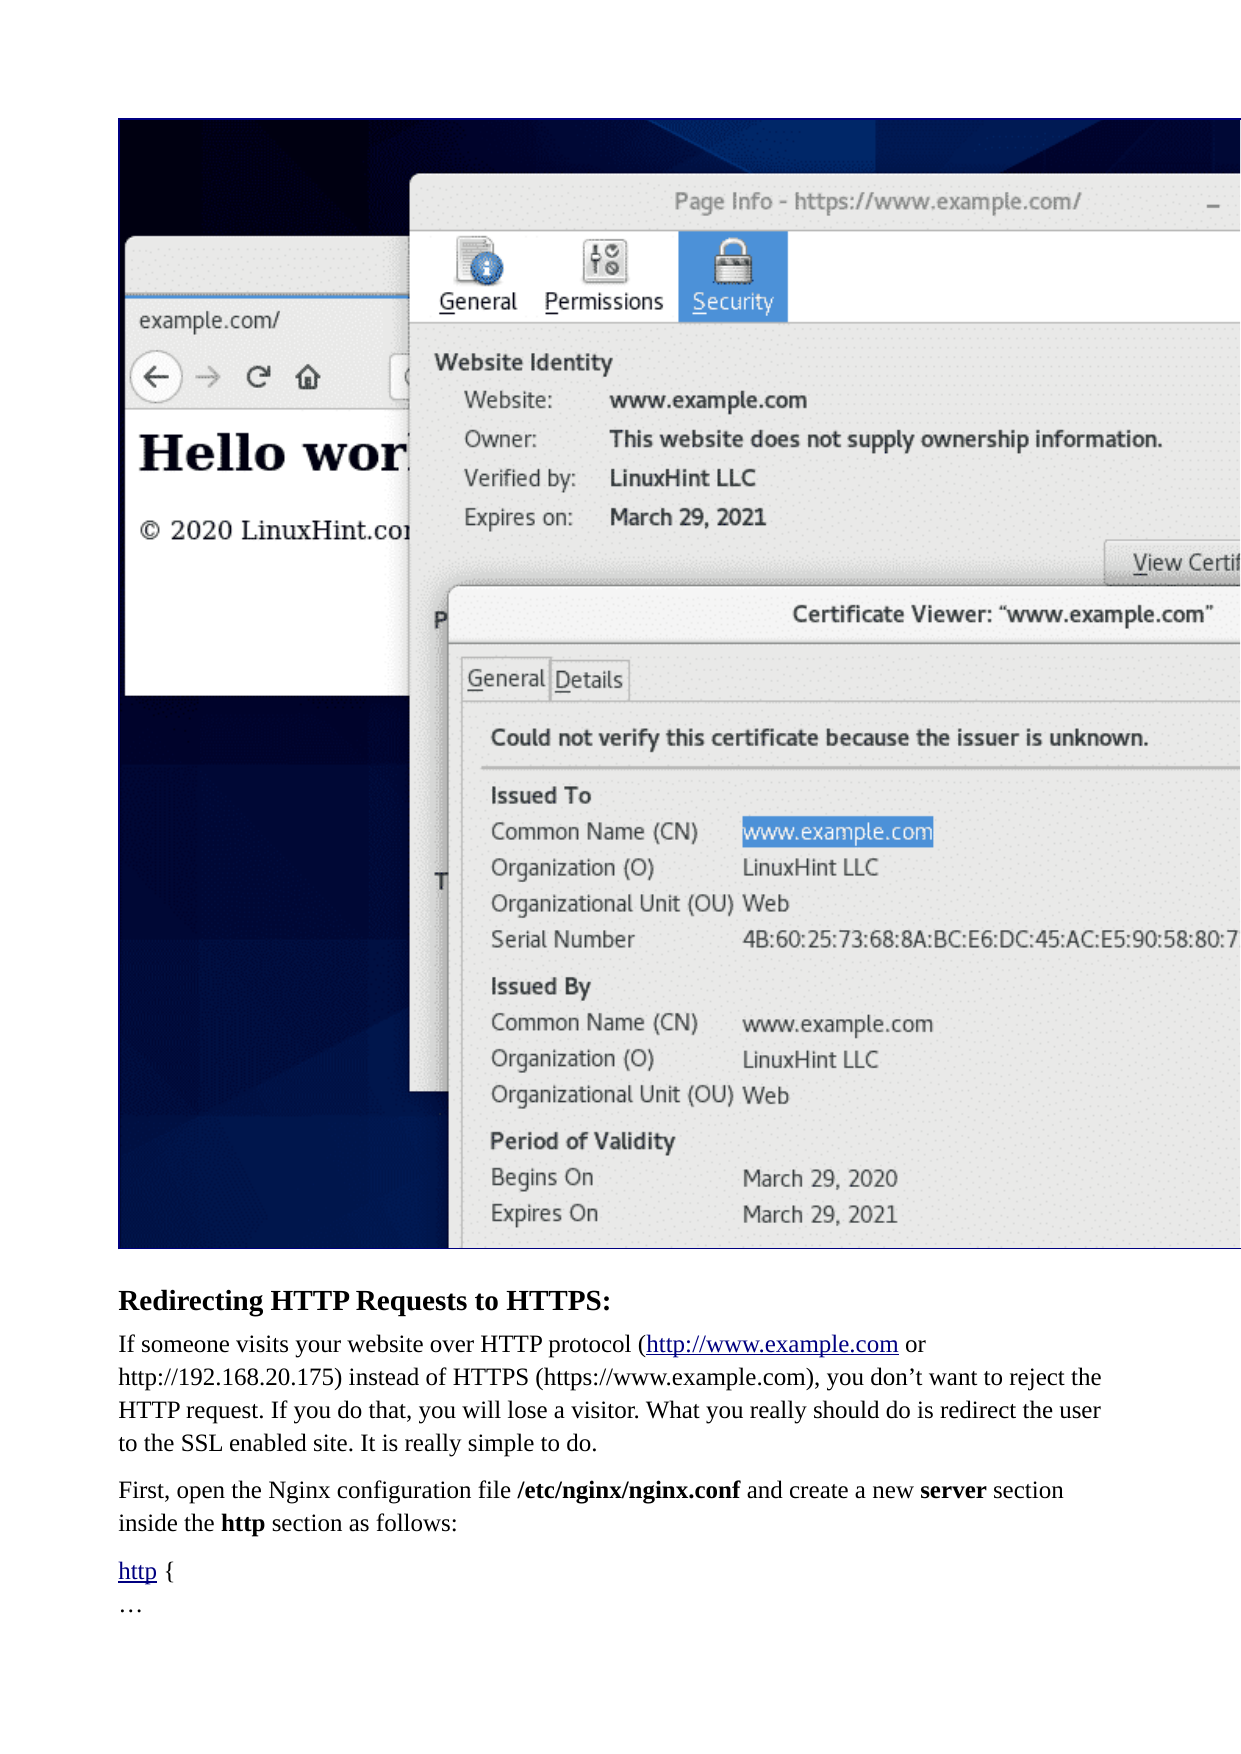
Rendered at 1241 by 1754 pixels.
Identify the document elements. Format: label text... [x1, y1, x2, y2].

subtitle Redirecting HTTP Requests to HTTPS: [118, 1283, 1122, 1316]
text http { … [118, 1556, 1122, 1618]
text If someone visits your website over HTTP protocol (http://www.example.com or http://192.168.20.175) instead of HTTPS (https://www.example.com), you don’t want to reject the HTTP request. If you do that, you will lose a visitor. What you really should do is redirect the user to the SSL enabled site. It is really simple to do. [118, 1329, 1122, 1457]
picture [120, 120, 1241, 1248]
text First, open the Nginx configuration file /etc/nginx/nginx.conf and create a new server section inside the http section as follows: [118, 1476, 1122, 1537]
